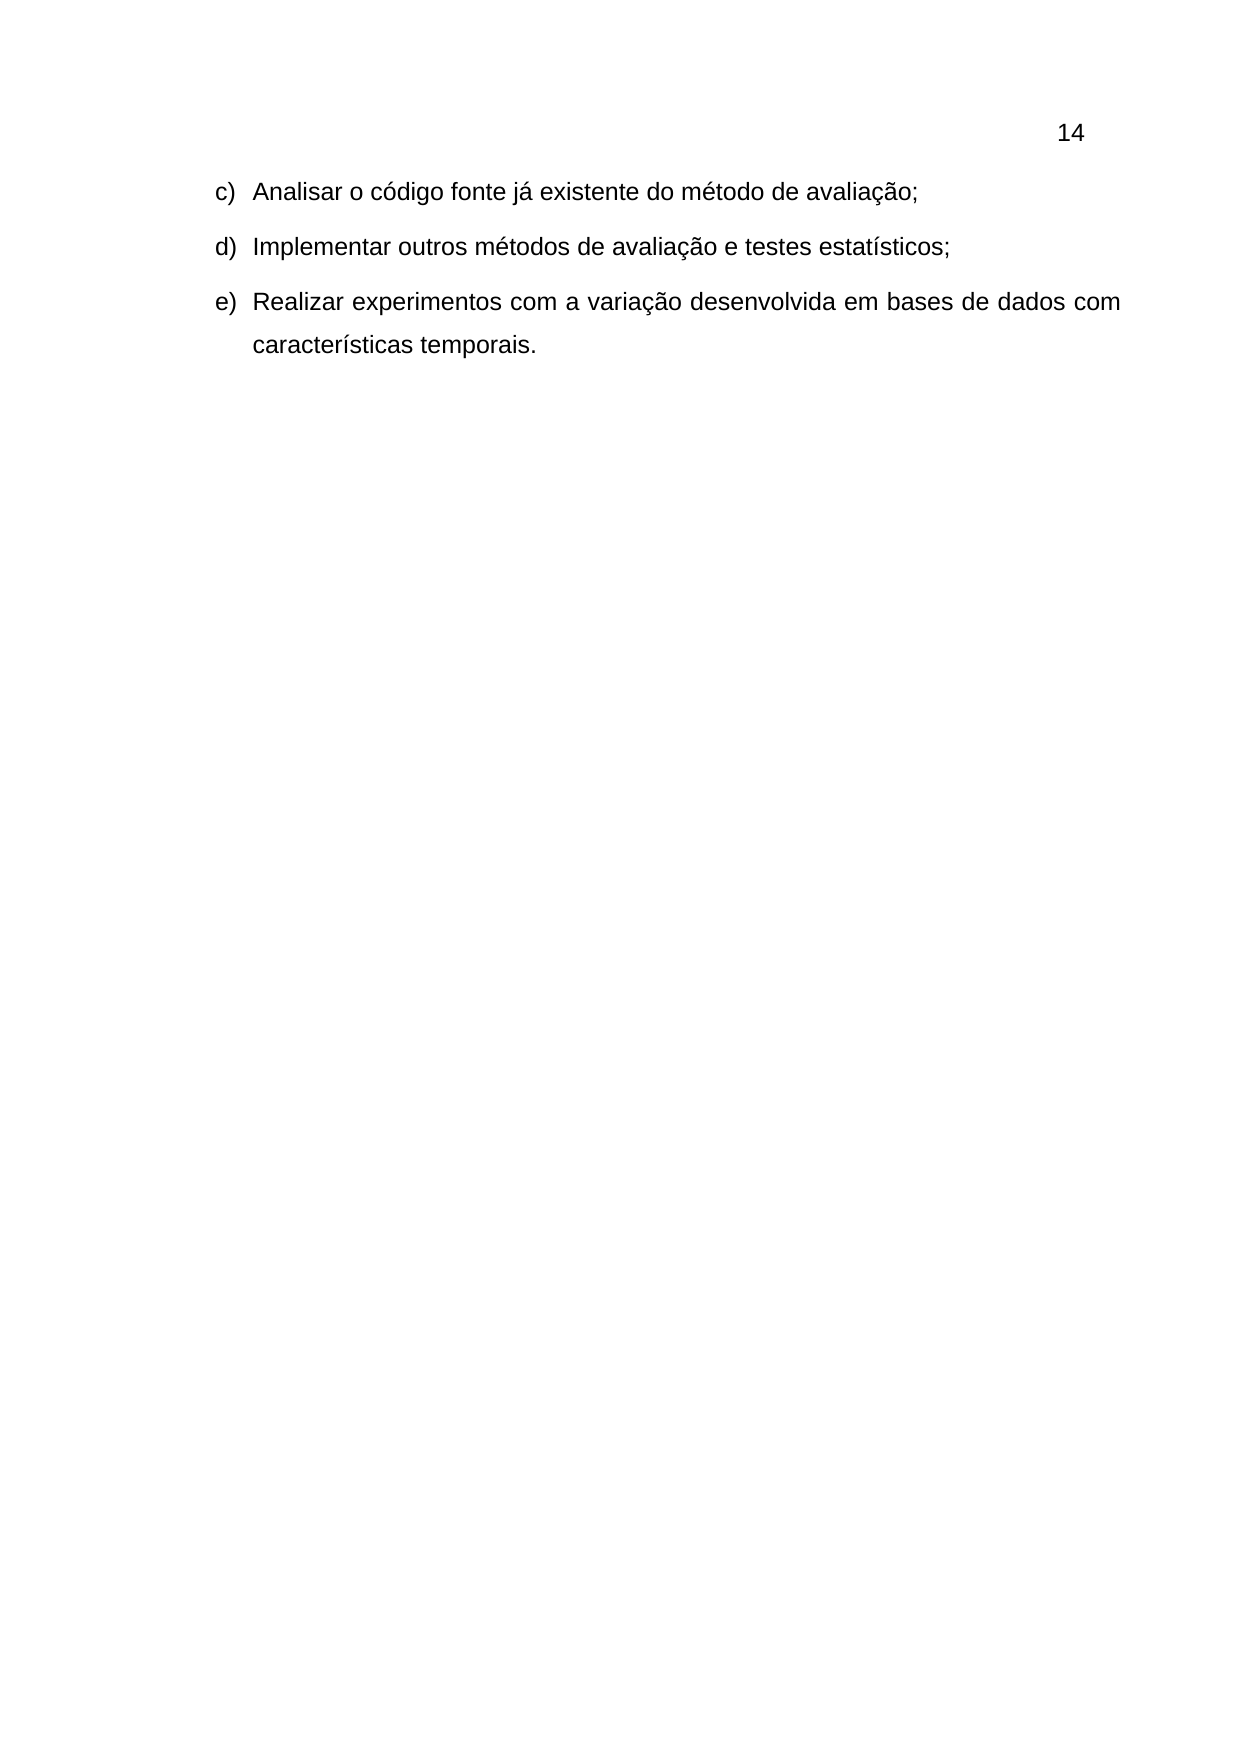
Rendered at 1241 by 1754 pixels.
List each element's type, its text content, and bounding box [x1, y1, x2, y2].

list Realizar experimentos com a variação desenvolvida em bases de dados com características temporais. [215, 287, 1122, 359]
list Analisar o código fonte já existente do método de avaliação; [215, 177, 1122, 206]
list Implementar outros métodos de avaliação e testes estatísticos; [215, 232, 1122, 261]
